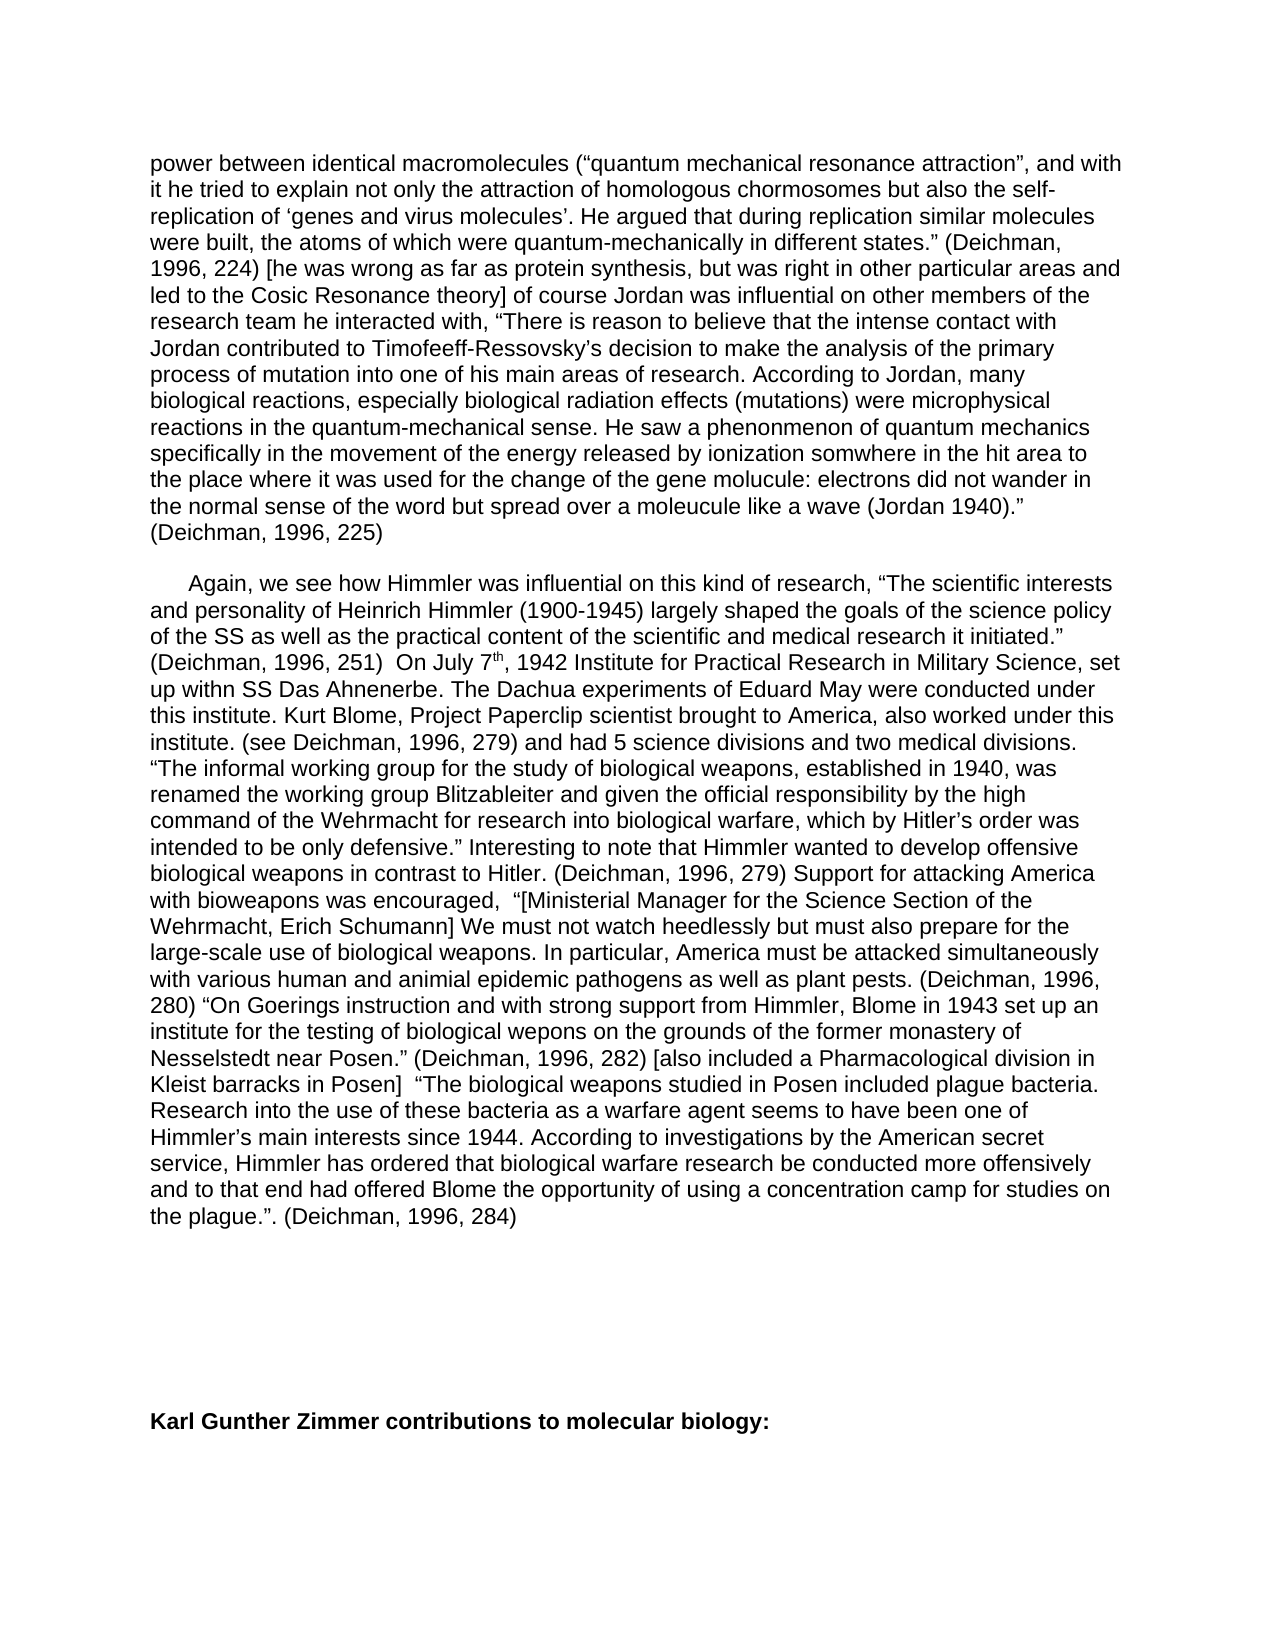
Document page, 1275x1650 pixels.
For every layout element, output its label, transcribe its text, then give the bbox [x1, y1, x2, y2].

text Karl Gunther Zimmer contributions to molecular biology: [150, 1408, 1125, 1434]
text power between identical macromolecules (“quantum mechanical resonance attraction”, and with it he tried to explain not only the attraction of homologous chormosomes but also the self-replication of ‘genes and virus molecules’. He argued that during replication similar molecules were built, the atoms of which were quantum-mechanically in different states.” (Deichman, 1996, 224) [he was wrong as far as protein synthesis, but was right in other particular areas and led to the Cosic Resonance theory] of course Jordan was influential on other members of the research team he interacted with, “There is reason to believe that the intense contact with Jordan contributed to Timofeeff-Ressovsky’s decision to make the analysis of the primary process of mutation into one of his main areas of research. According to Jordan, many biological reactions, especially biological radiation effects (mutations) were microphysical reactions in the quantum-mechanical sense. He saw a phenonmenon of quantum mechanics specifically in the movement of the energy released by ionization somwhere in the hit area to the place where it was used for the change of the gene molucule: electrons did not wander in the normal sense of the word but spread over a moleucule like a wave (Jordan 1940).” (Deichman, 1996, 225) [150, 150, 1125, 545]
text Again, we see how Himmler was influential on this kind of research, “The scientific interests and personality of Heinrich Himmler (1900-1945) largely shaped the goals of the science policy of the SS as well as the practical content of the scientific and medical research it initiated.” (Deichman, 1996, 251) On July 7th, 1942 Institute for Practical Research in Military Science, set up withn SS Das Ahnenerbe. The Dachua experiments of Eduard May were conducted under this institute. Kurt Blome, Project Paperclip scientist brought to America, also worked under this institute. (see Deichman, 1996, 279) and had 5 science divisions and two medical divisions. “The informal working group for the study of biological weapons, established in 1940, was renamed the working group Blitzableiter and given the official responsibility by the high command of the Wehrmacht for research into biological warfare, which by Hitler’s order was intended to be only defensive.” Interesting to note that Himmler wanted to develop offensive biological weapons in contrast to Hitler. (Deichman, 1996, 279) Support for attacking America with bioweapons was encouraged, “[Ministerial Manager for the Science Section of the Wehrmacht, Erich Schumann] We must not watch heedlessly but must also prepare for the large-scale use of biological weapons. In particular, America must be attacked simultaneously with various human and animial epidemic pathogens as well as plant pests. (Deichman, 1996, 280) “On Goerings instruction and with strong support from Himmler, Blome in 1943 set up an institute for the testing of biological wepons on the grounds of the former monastery of Nesselstedt near Posen.” (Deichman, 1996, 282) [also included a Pharmacological division in Kleist barracks in Posen] “The biological weapons studied in Posen included plague bacteria. Research into the use of these bacteria as a warfare agent seems to have been one of Himmler’s main interests since 1944. According to investigations by the American secret service, Himmler has ordered that biological warfare research be conducted more offensively and to that end had offered Blome the opportunity of using a concentration camp for studies on the plague.”. (Deichman, 1996, 284) [150, 570, 1125, 1229]
